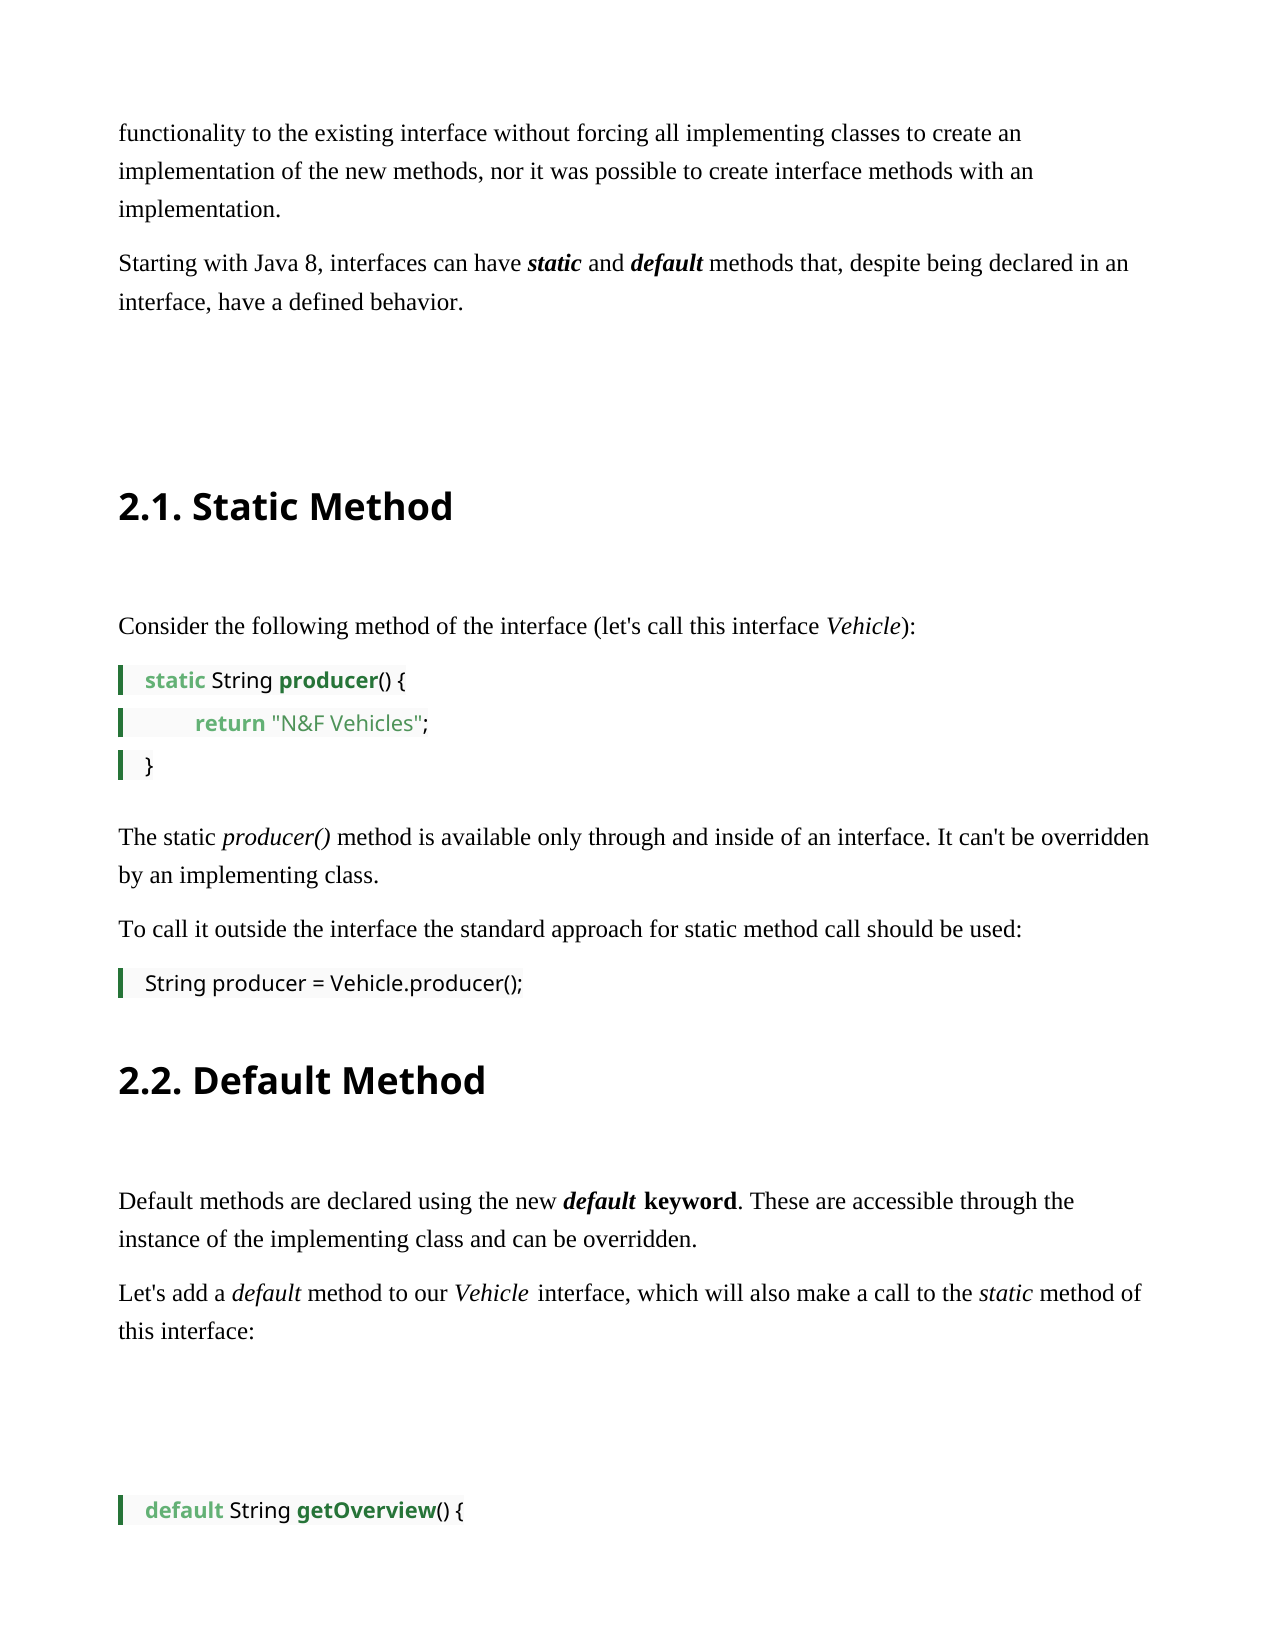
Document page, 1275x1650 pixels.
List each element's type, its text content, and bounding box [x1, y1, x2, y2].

text return "N&F Vehicles"; [123, 708, 1157, 737]
text functionality to the existing interface without forcing all implementing classes to create an implementation of the new methods, nor it was possible to create interface methods with an implementation. [118, 118, 1157, 223]
text String producer = Vehicle.producer(); [123, 968, 1157, 998]
text default String getOverview() { [123, 1495, 1157, 1525]
subtitle 2.1. Static Method [118, 480, 1157, 531]
text } [123, 750, 1157, 780]
text Default methods are declared using the new default keyword. These are accessible through the instance of the implementing class and can be overridden. [118, 1186, 1157, 1253]
text Consider the following method of the interface (let's call this interface Vehicle): [118, 611, 1157, 640]
text static String producer() { [123, 665, 1157, 695]
text To call it outside the interface the standard approach for static method call should be used: [118, 914, 1157, 943]
text Starting with Java 8, interfaces can have static and default methods that, despite being declared in an interface, have a defined behavior. [118, 248, 1157, 315]
text Let's add a default method to our Vehicle interface, which will also make a call to the static method of this interface: [118, 1278, 1157, 1345]
subtitle 2.2. Default Method [118, 1054, 1157, 1106]
text The static producer() method is available only through and inside of an interface. It can't be overridden by an implementing class. [118, 822, 1157, 889]
